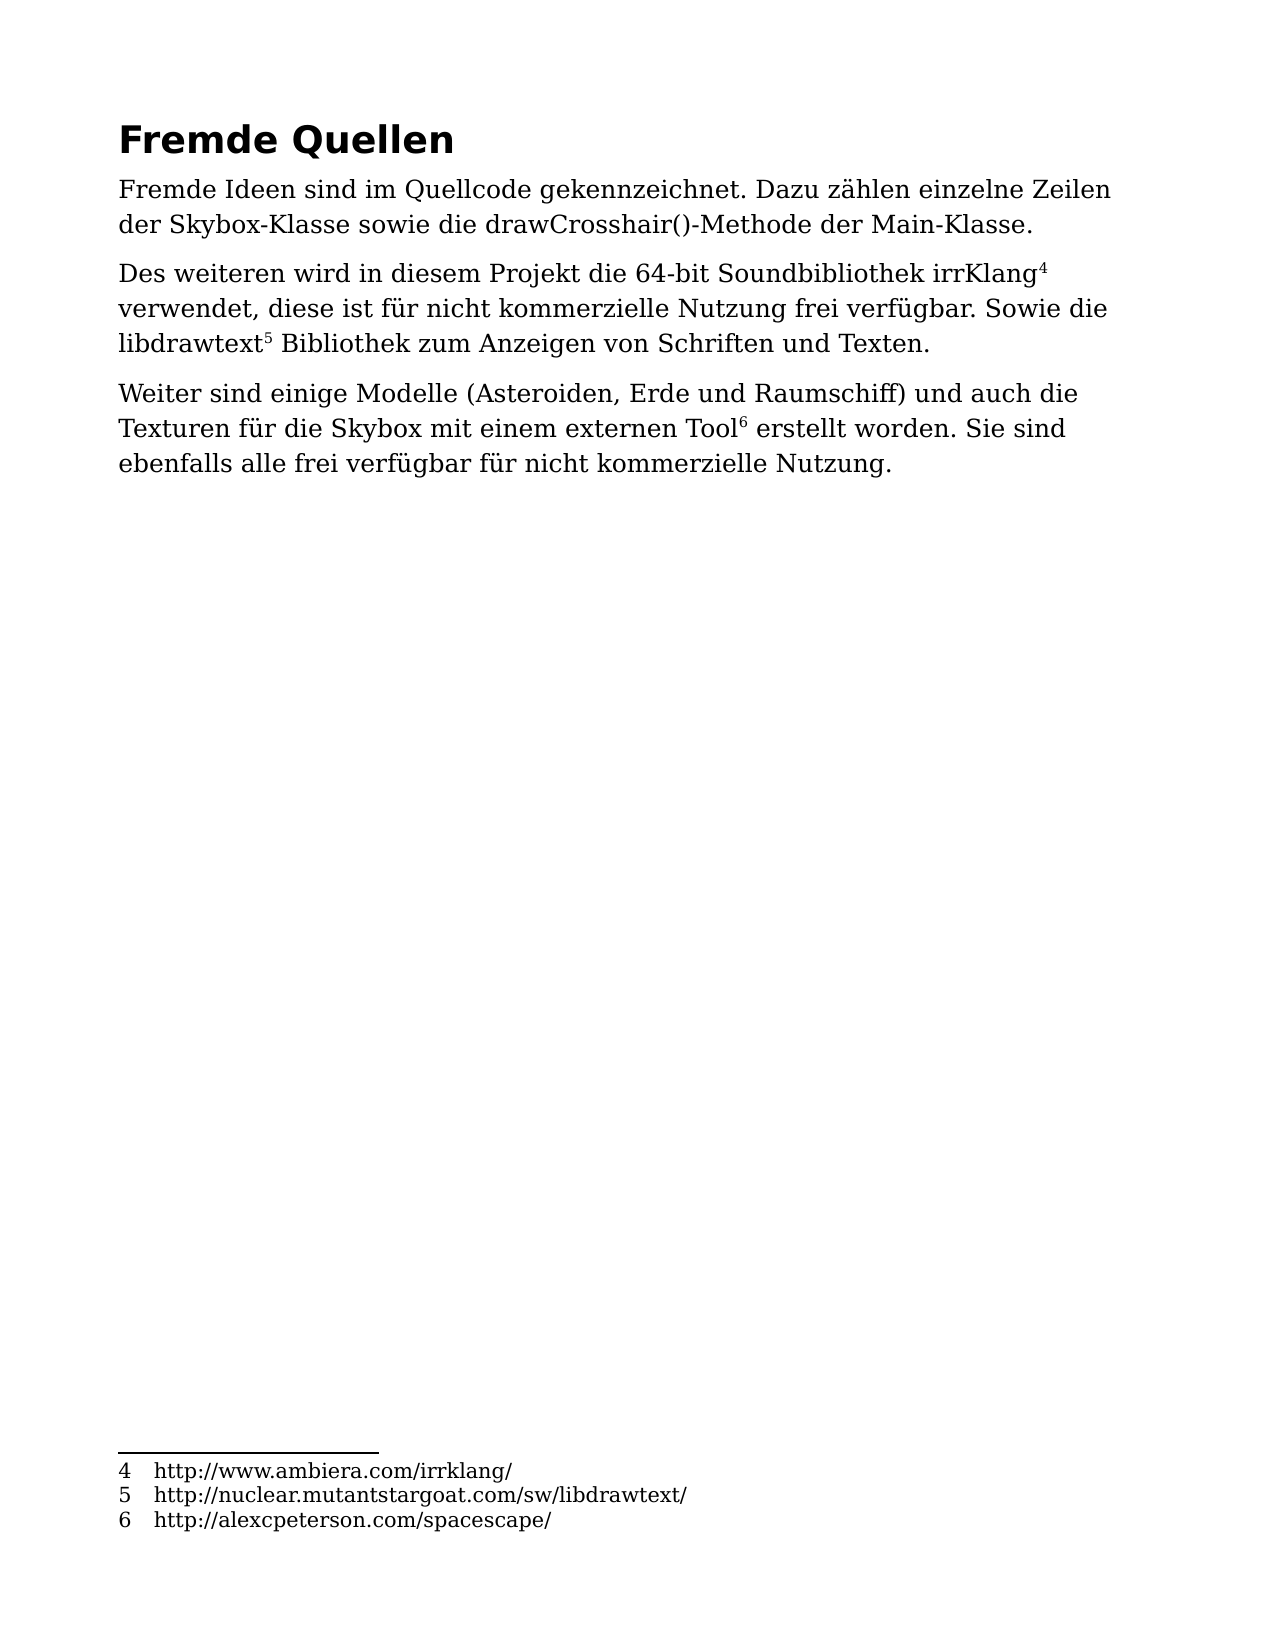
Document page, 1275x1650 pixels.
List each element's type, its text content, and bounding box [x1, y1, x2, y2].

text http://alexcpeterson.com/spacescape/ [118, 1508, 1157, 1532]
text Weiter sind einige Modelle (Asteroiden, Erde und Raumschiff) und auch die Texturen für die Skybox mit einem externen Tool erstellt worden. Sie sind ebenfalls alle frei verfügbar für nicht kommerzielle Nutzung. [118, 379, 1157, 478]
subtitle Fremde Quellen [118, 118, 1157, 162]
text Des weiteren wird in diesem Projekt die 64-bit Soundbibliothek irrKlang verwendet, diese ist für nicht kommerzielle Nutzung frei verfügbar. Sowie die libdrawtext Bibliothek zum Anzeigen von Schriften und Texten. [118, 259, 1157, 358]
text Fremde Ideen sind im Quellcode gekennzeichnet. Dazu zählen einzelne Zeilen der Skybox-Klasse sowie die drawCrosshair()-Methode der Main-Klasse. [118, 175, 1157, 239]
text http://www.ambiera.com/irrklang/ [118, 1459, 1157, 1483]
text http://nuclear.mutantstargoat.com/sw/libdrawtext/ [118, 1483, 1157, 1508]
